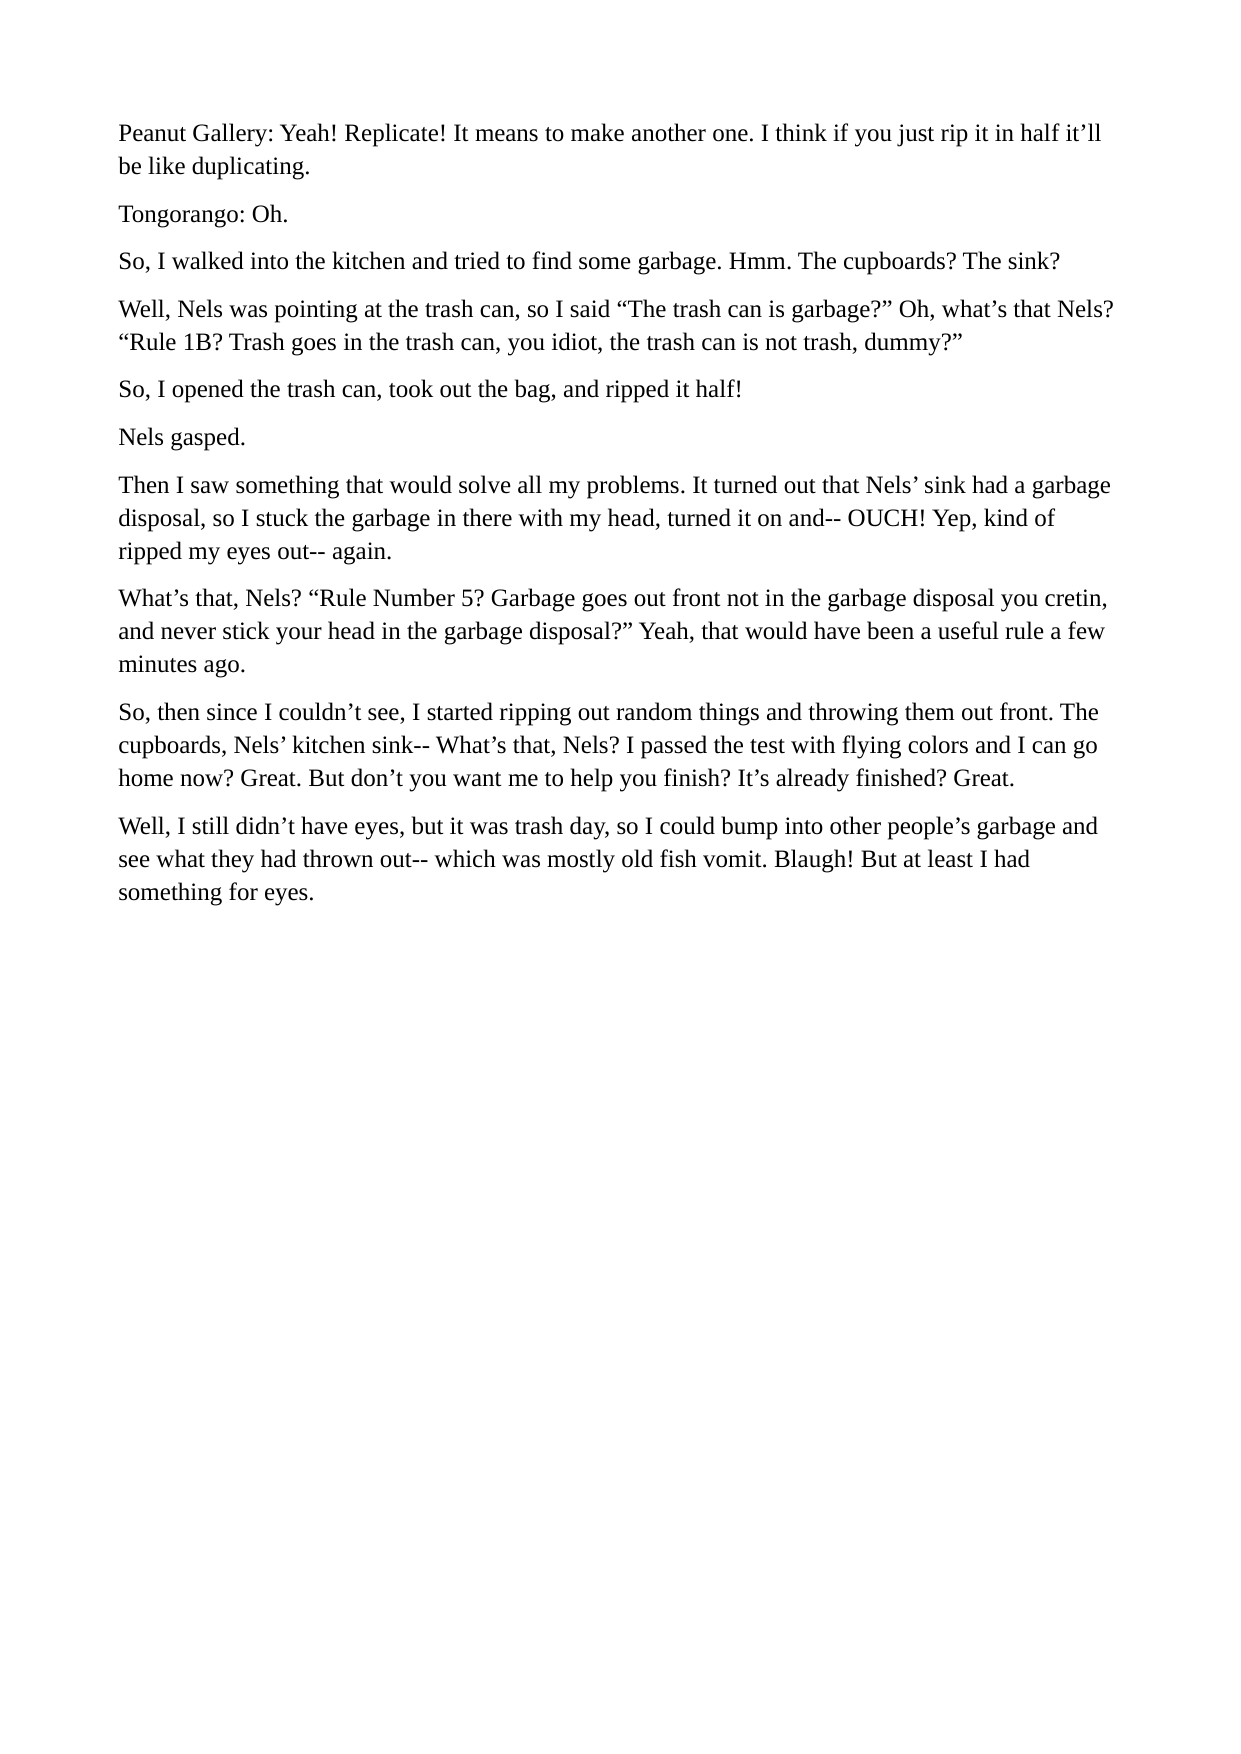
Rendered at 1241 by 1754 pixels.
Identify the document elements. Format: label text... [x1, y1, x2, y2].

text Nels gasped. [118, 422, 1122, 451]
text So, I opened the trash can, took out the bag, and ripped it half! [118, 374, 1122, 403]
text What’s that, Nels? “Rule Number 5? Garbage goes out front not in the garbage disposal you cretin, and never stick your head in the garbage disposal?” Yeah, that would have been a useful rule a few minutes ago. [118, 583, 1122, 678]
text Peanut Gallery: Yeah! Replicate! It means to make another one. I think if you just rip it in half it’ll be like duplicating. [118, 118, 1122, 180]
text Then I saw something that would solve all my problems. It turned out that Nels’ sink had a garbage disposal, so I stuck the garbage in there with my head, turned it on and-- OUCH! Yep, kind of ripped my eyes out-- again. [118, 470, 1122, 564]
text Tongorango: Oh. [118, 199, 1122, 227]
text Well, Nels was pointing at the trash can, so I said “The trash can is garbage?” Oh, what’s that Nels? “Rule 1B? Trash goes in the trash can, you idiot, the trash can is not trash, dummy?” [118, 294, 1122, 356]
text So, then since I couldn’t see, I started ripping out random things and throwing them out front. The cupboards, Nels’ kitchen sink-- What’s that, Nels? I passed the test with flying colors and I can go home now? Great. But don’t you want me to help you finish? It’s already finished? Great. [118, 697, 1122, 792]
text So, I walked into the kitchen and tried to find some garbage. Hmm. The cupboards? The sink? [118, 246, 1122, 275]
text Well, I still didn’t have eyes, but it was trash day, so I could bump into other people’s garbage and see what they had thrown out-- which was mostly old fish vomit. Blaugh! But at least I had something for eyes. [118, 811, 1122, 906]
